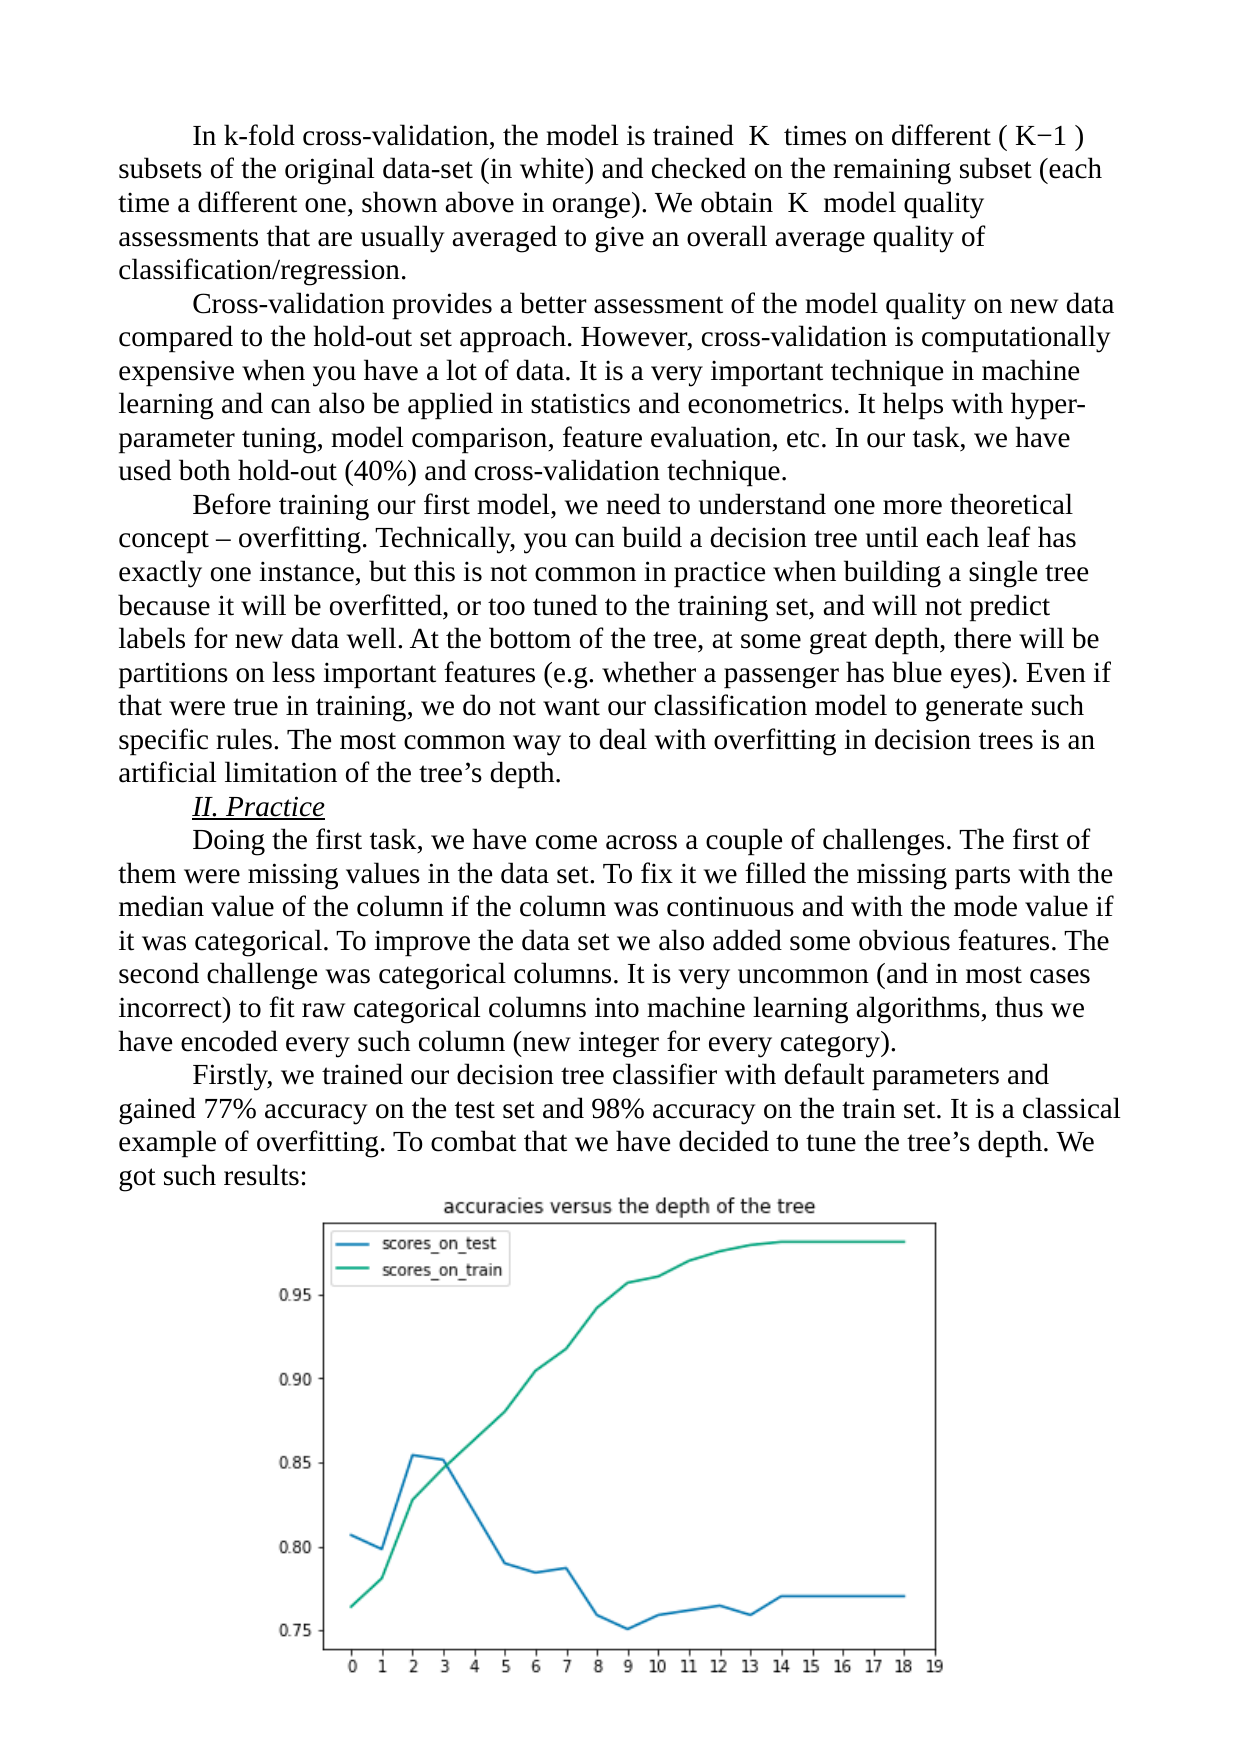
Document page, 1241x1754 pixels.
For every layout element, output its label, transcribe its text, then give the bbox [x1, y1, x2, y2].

text In k-fold cross-validation, the model is trained K times on different ( K−1 ) subsets of the original data-set (in white) and checked on the remaining subset (each time a different one, shown above in orange). We obtain K model quality assessments that are usually averaged to give an overall average quality of classification/regression. [118, 118, 1122, 286]
text II. Practice [118, 789, 1122, 822]
text Before training our first model, we need to understand one more theoretical concept – overfitting. Technically, you can build a decision tree until each leaf has exactly one instance, but this is not common in practice when building a single tree because it will be overfitted, or too tuned to the training set, and will not predict labels for new data well. At the bottom of the tree, at some great depth, there will be partitions on less important features (e.g. whether a passenger has blue eyes). Even if that were true in training, we do not want our classification model to generate such specific rules. The most common way to deal with overfitting in decision trees is an artificial limitation of the tree’s depth. [118, 487, 1122, 789]
text Cross-validation provides a better assessment of the model quality on new data compared to the hold-out set approach. However, cross-validation is computationally expensive when you have a lot of data. It is a very important technique in machine learning and can also be applied in statistics and econometrics. It helps with hyper-parameter tuning, model comparison, feature evaluation, etc. In our task, we have used both hold-out (40%) and cross-validation technique. [118, 286, 1122, 487]
picture [276, 1194, 946, 1682]
text Firstly, we trained our decision tree classifier with default parameters and gained 77% accuracy on the test set and 98% accuracy on the train set. It is a classical example of overfitting. To combat that we have decided to tune the tree’s depth. We got such results: [118, 1057, 1122, 1191]
text Doing the first task, we have come across a couple of challenges. The first of them were missing values in the data set. To fix it we filled the missing parts with the median value of the column if the column was continuous and with the mode value if it was categorical. To improve the data set we also added some obvious features. The second challenge was categorical columns. It is very uncommon (and in most cases incorrect) to fit raw categorical columns into machine learning algorithms, thus we have encoded every such column (new integer for every category). [118, 822, 1122, 1057]
